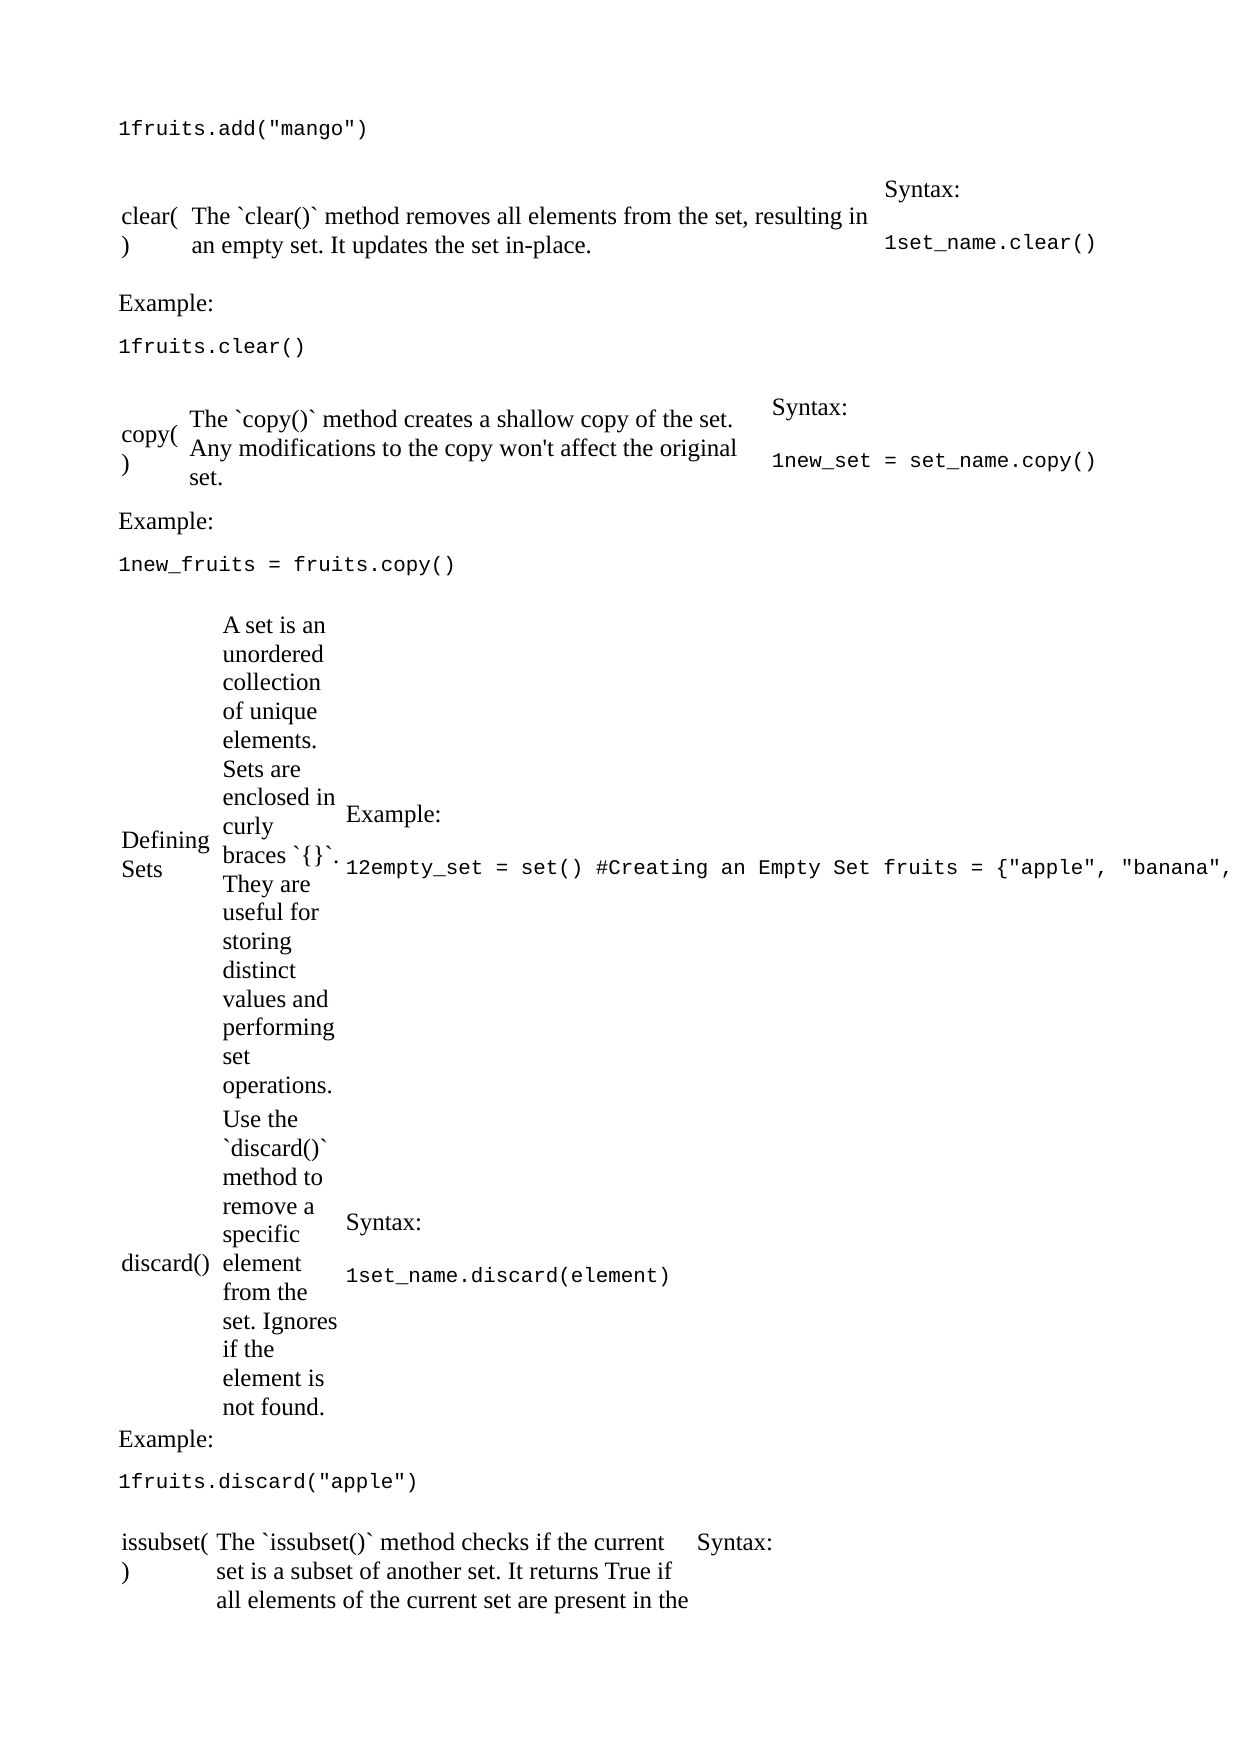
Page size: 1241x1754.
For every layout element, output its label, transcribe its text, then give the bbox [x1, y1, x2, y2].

table_header Defining Sets [118, 607, 219, 1102]
table_header The `issubset()` method checks if the current set is a subset of another set. It returns True if all elements of the current set are present in the [213, 1525, 694, 1617]
table_header The `clear()` method removes all elements from the set, resulting in an empty set. It updates the set in-place. [189, 171, 881, 288]
text Example: [118, 288, 1122, 317]
text 1new_fruits = fruits.copy() [118, 554, 1122, 578]
text Example: [118, 1424, 1122, 1452]
table_header Syntax: 1new_set = set_name.copy() [769, 389, 1122, 506]
table_header clear() [118, 171, 188, 288]
table_header The `copy()` method creates a shallow copy of the set. Any modifications to the copy won't affect the original set. [186, 389, 769, 506]
text 1fruits.add("mango") [118, 118, 1122, 142]
table_header Syntax: [694, 1525, 1122, 1617]
table_cell Use the `discard()` method to remove a specific element from the set. Ignores if the element is not found. [219, 1102, 343, 1424]
text Example: [118, 506, 1122, 535]
table_cell Syntax: 1set_name.discard(element) [343, 1102, 1240, 1424]
table_header copy() [118, 389, 186, 506]
text 1fruits.discard("apple") [118, 1471, 1122, 1495]
table_header issubset() [118, 1525, 213, 1617]
text 1fruits.clear() [118, 336, 1122, 360]
table_header A set is an unordered collection of unique elements. Sets are enclosed in curly braces `{}`. They are useful for storing distinct values and performing set operations. [219, 607, 343, 1102]
table_cell discard() [118, 1102, 219, 1424]
table_header Example: 12empty_set = set() #Creating an Empty Set fruits = {"apple", "banana", "orange"} [343, 607, 1240, 1102]
table_header Syntax: 1set_name.clear() [881, 171, 1122, 288]
